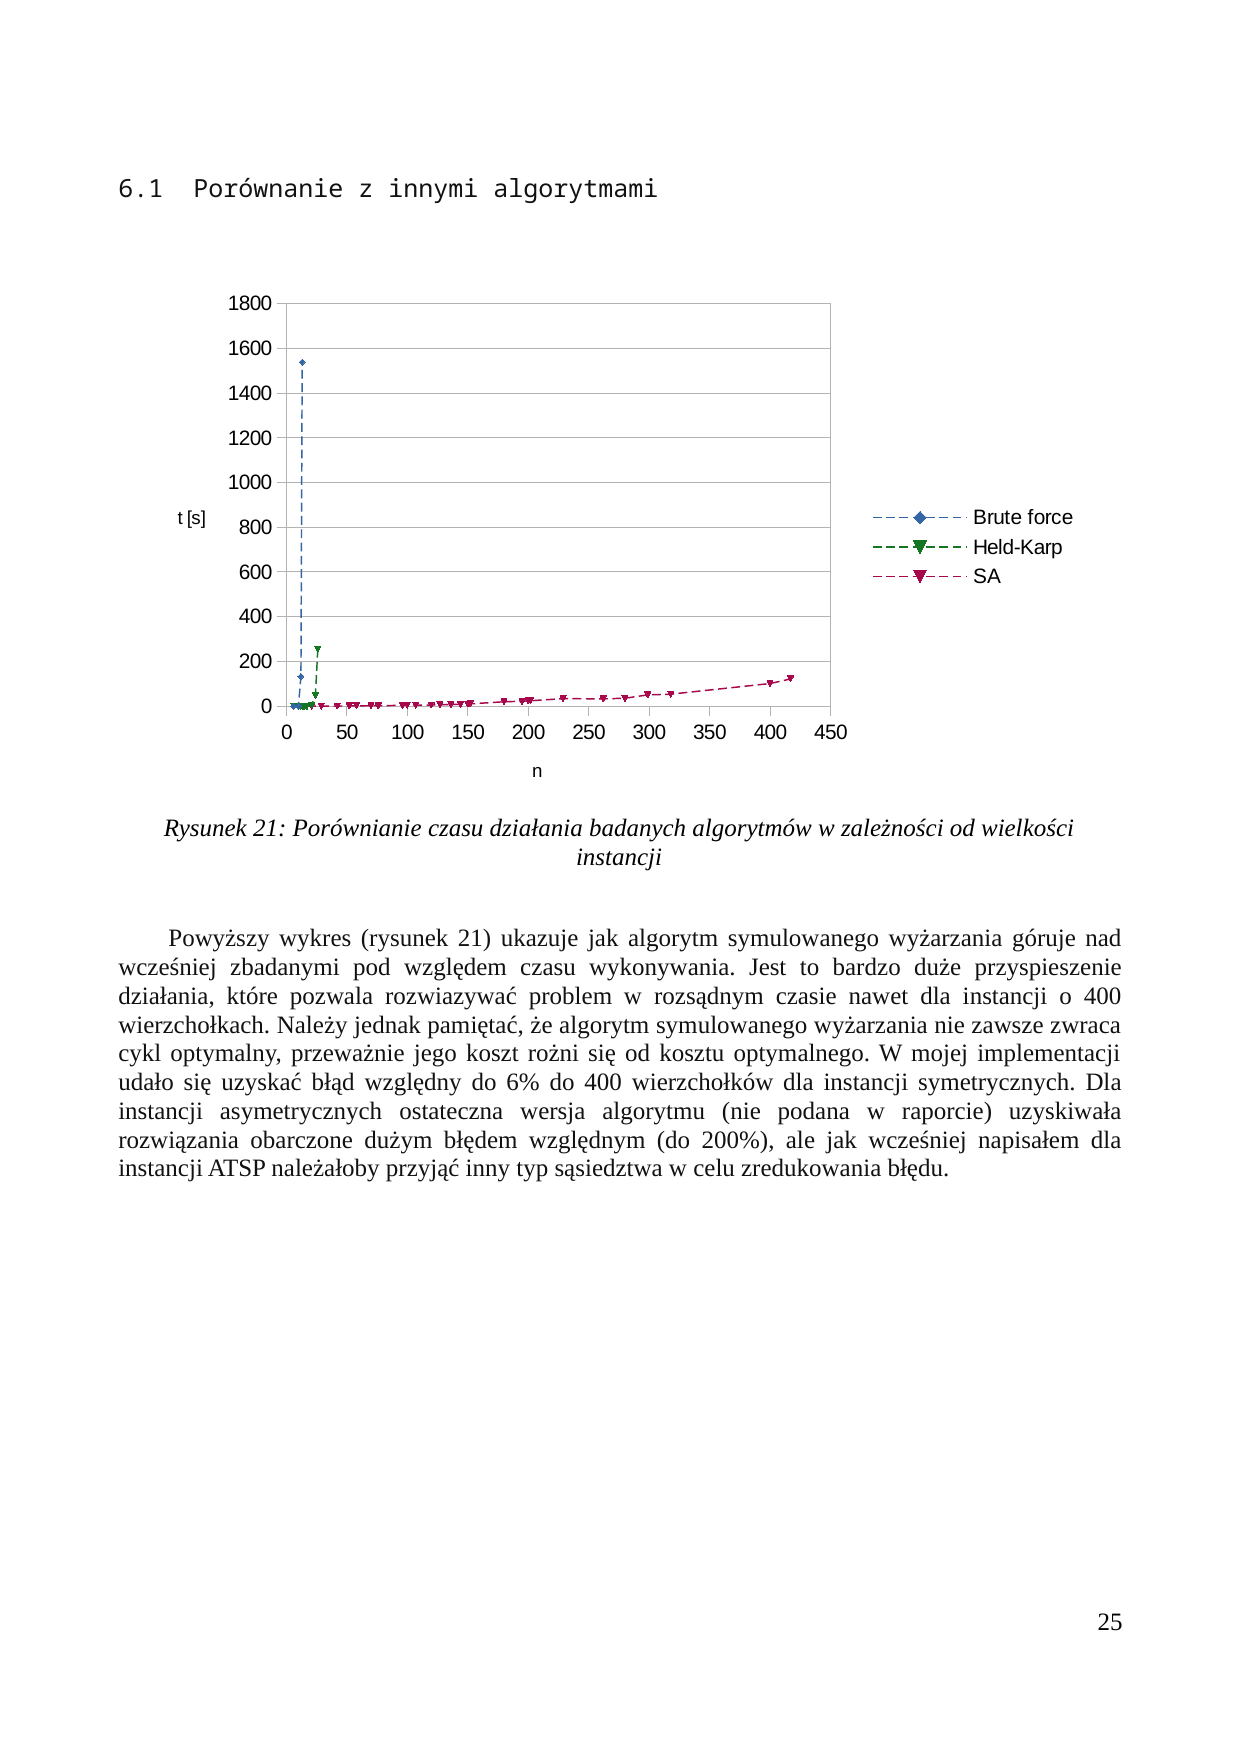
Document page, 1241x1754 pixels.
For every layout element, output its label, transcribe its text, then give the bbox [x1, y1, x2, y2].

text 6.1 Porównanie z innymi algorytmami [118, 171, 1122, 205]
text Rysunek 21: Porównianie czasu działania badanych algorytmów w zależności od wielkości instancji [147, 813, 1093, 871]
text Powyższy wykres (rysunek 21) ukazuje jak algorytm symulowanego wyżarzania góruje nad wcześniej zbadanymi pod względem czasu wykonywania. Jest to bardzo duże przyspieszenie działania, które pozwala rozwiazywać problem w rozsądnym czasie nawet dla instancji o 400 wierzchołkach. Należy jednak pamiętać, że algorytm symulowanego wyżarzania nie zawsze zwraca cykl optymalny, przeważnie jego koszt rożni się od kosztu optymalnego. W mojej implementacji udało się uzyskać błąd względny do 6% do 400 wierzchołków dla instancji symetrycznych. Dla instancji asymetrycznych ostateczna wersja algorytmu (nie podana w raporcie) uzyskiwała rozwiązania obarczone dużym błędem względnym (do 200%), ale jak wcześniej napisałem dla instancji ATSP należałoby przyjąć inny typ sąsiedztwa w celu zredukowania błędu. [118, 923, 1122, 1182]
